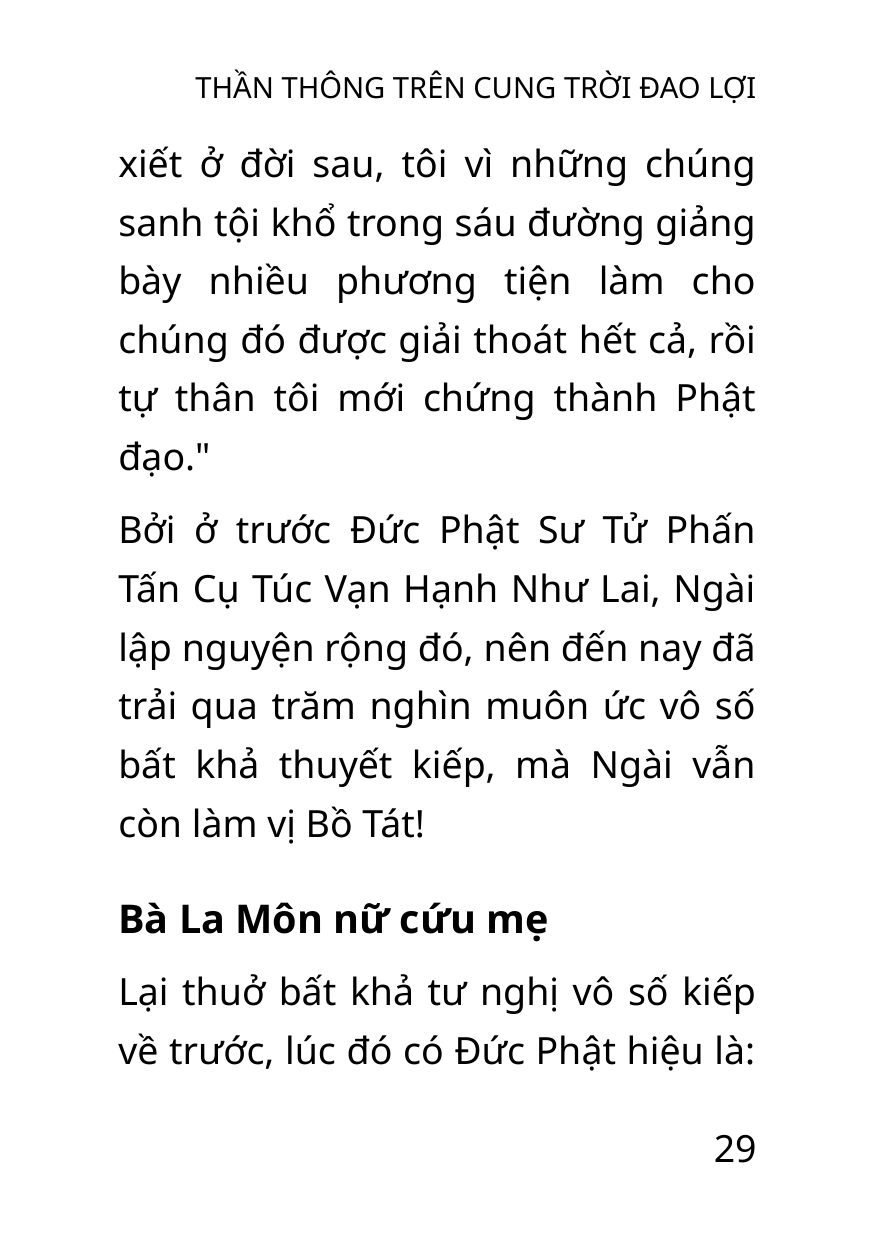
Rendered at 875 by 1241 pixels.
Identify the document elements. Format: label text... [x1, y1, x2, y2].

subtitle Bà La Môn nữ cứu mẹ [118, 891, 756, 945]
text Bởi ở trước Đức Phật Sư Tử Phấn Tấn Cụ Túc Vạn Hạnh Như Lai, Ngài lập nguyện rộng đó, nên đến nay đã trải qua trăm nghìn muôn ức vô số bất khả thuyết kiếp, mà Ngài vẫn còn làm vị Bồ Tát! [118, 504, 756, 848]
text xiết ở đời sau, tôi vì những chúng sanh tội khổ trong sáu đường giảng bày nhiều phương tiện làm cho chúng đó được giải thoát hết cả, rồi tự thân tôi mới chứng thành Phật đạo." [118, 137, 756, 481]
text Lại thuở bất khả tư nghị vô số kiếp về trước, lúc đó có Đức Phật hiệu là: [118, 965, 756, 1075]
